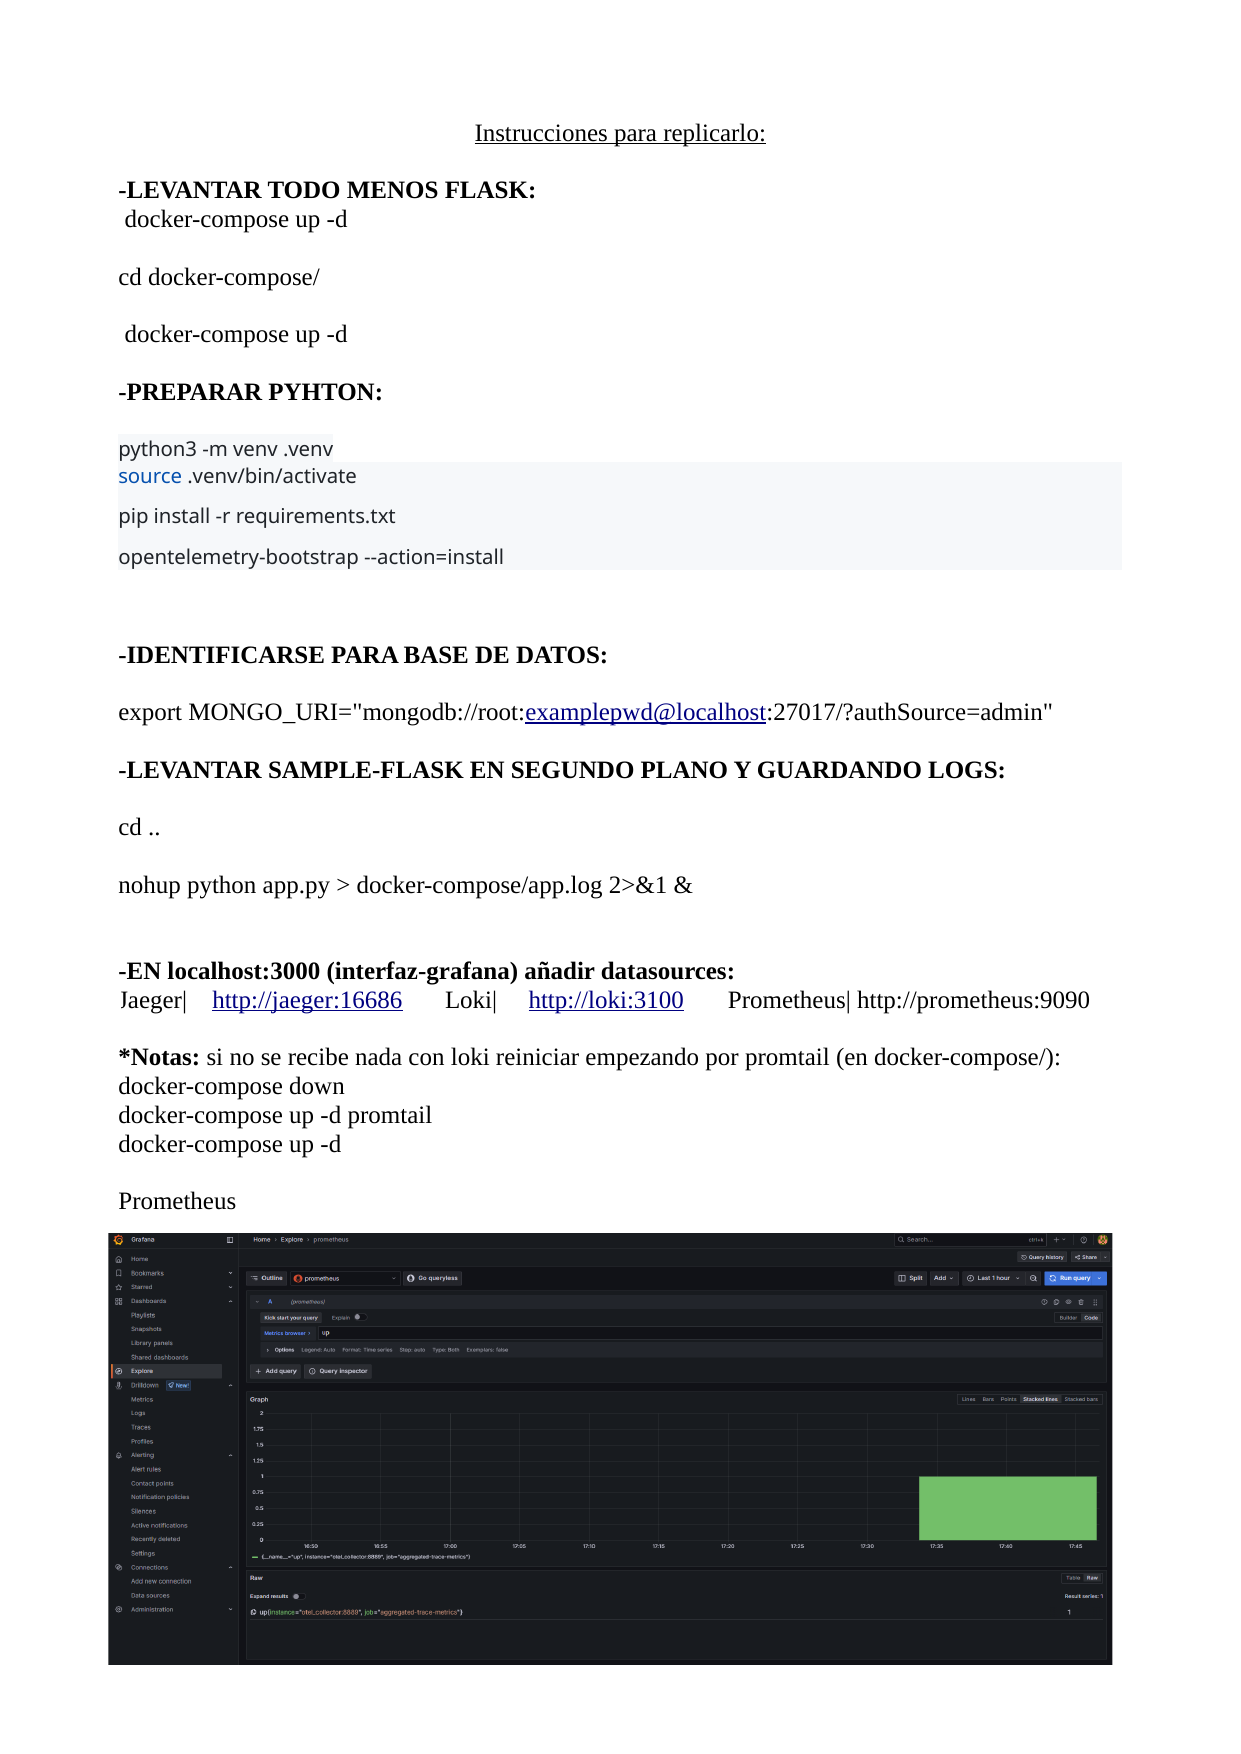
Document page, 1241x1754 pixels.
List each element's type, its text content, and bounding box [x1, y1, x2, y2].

text -PREPARAR PYHTON: python3 -m venv .venv [118, 377, 1122, 462]
picture [108, 1233, 1113, 1665]
text export MONGO_URI="mongodb://root:examplepwd@localhost:27017/?authSource=admin" [118, 669, 1122, 726]
text cd .. [118, 812, 1122, 841]
text docker-compose up -d [118, 1129, 1122, 1157]
text Prometheus [118, 1186, 1122, 1215]
text -EN localhost:3000 (interfaz-grafana) añadir datasources: [118, 956, 1122, 985]
text pip install -r requirements.txt [118, 502, 1122, 530]
text source .venv/bin/activate [118, 462, 1122, 490]
text opentelemetry-bootstrap --action=install [118, 542, 1122, 570]
text cd docker-compose/ [118, 262, 1122, 291]
text Jaeger| http://jaeger:16686 Loki| http://loki:3100 Prometheus| http://prometheus:9090 [118, 985, 1122, 1014]
text Instrucciones para replicarlo: [118, 118, 1122, 176]
text -IDENTIFICARSE PARA BASE DE DATOS: [118, 640, 1122, 669]
text docker-compose up -d [118, 204, 1122, 233]
text nohup python app.py > docker-compose/app.log 2>&1 & [118, 870, 1122, 899]
text docker-compose up -d [118, 319, 1122, 348]
text -LEVANTAR SAMPLE-FLASK EN SEGUNDO PLANO Y GUARDANDO LOGS: [118, 755, 1122, 784]
text docker-compose up -d promtail [118, 1100, 1122, 1129]
text *Notas: si no se recibe nada con loki reiniciar empezando por promtail (en docker-compose/): docker-compose down [118, 1042, 1122, 1100]
text -LEVANTAR TODO MENOS FLASK: [118, 176, 1122, 204]
